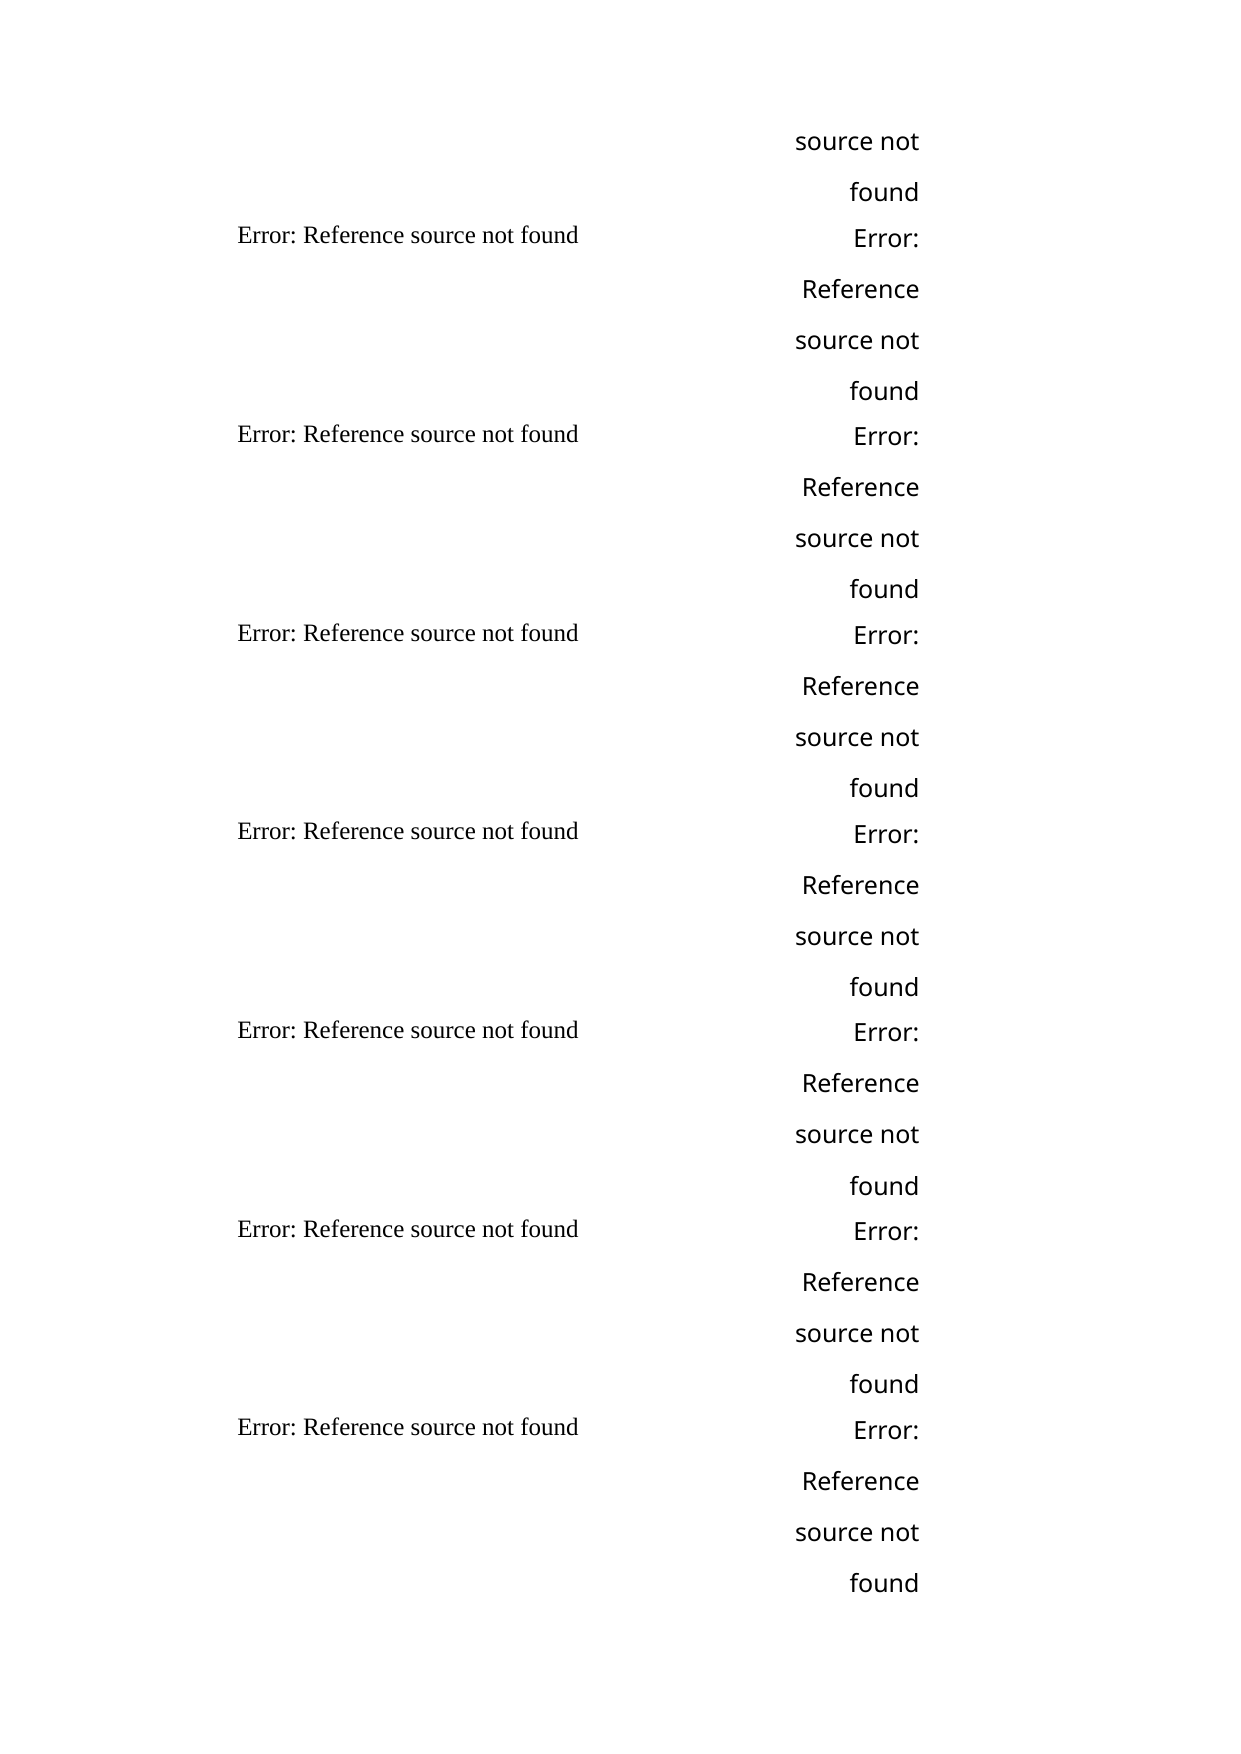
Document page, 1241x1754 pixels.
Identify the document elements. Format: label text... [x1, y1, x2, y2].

table_cell Error: Reference source not found [728, 1009, 925, 1208]
table_cell Error: Reference source not found [231, 811, 728, 1009]
table_cell Error: Reference source not found [728, 1208, 925, 1407]
table_cell Error: Reference source not found [231, 1407, 728, 1605]
table_cell Error: Reference source not found [728, 413, 925, 612]
table_cell Error: Reference source not found [728, 215, 925, 413]
table_cell Error: Reference source not found [728, 612, 925, 811]
table_cell source not found [728, 118, 925, 215]
table_cell Error: Reference source not found [231, 1009, 728, 1208]
table_cell Error: Reference source not found [231, 612, 728, 811]
table_cell [231, 118, 728, 215]
table_cell Error: Reference source not found [728, 811, 925, 1009]
table_cell Error: Reference source not found [728, 1407, 925, 1605]
table_cell Error: Reference source not found [231, 1208, 728, 1407]
table_cell Error: Reference source not found [231, 215, 728, 413]
table_cell Error: Reference source not found [231, 413, 728, 612]
